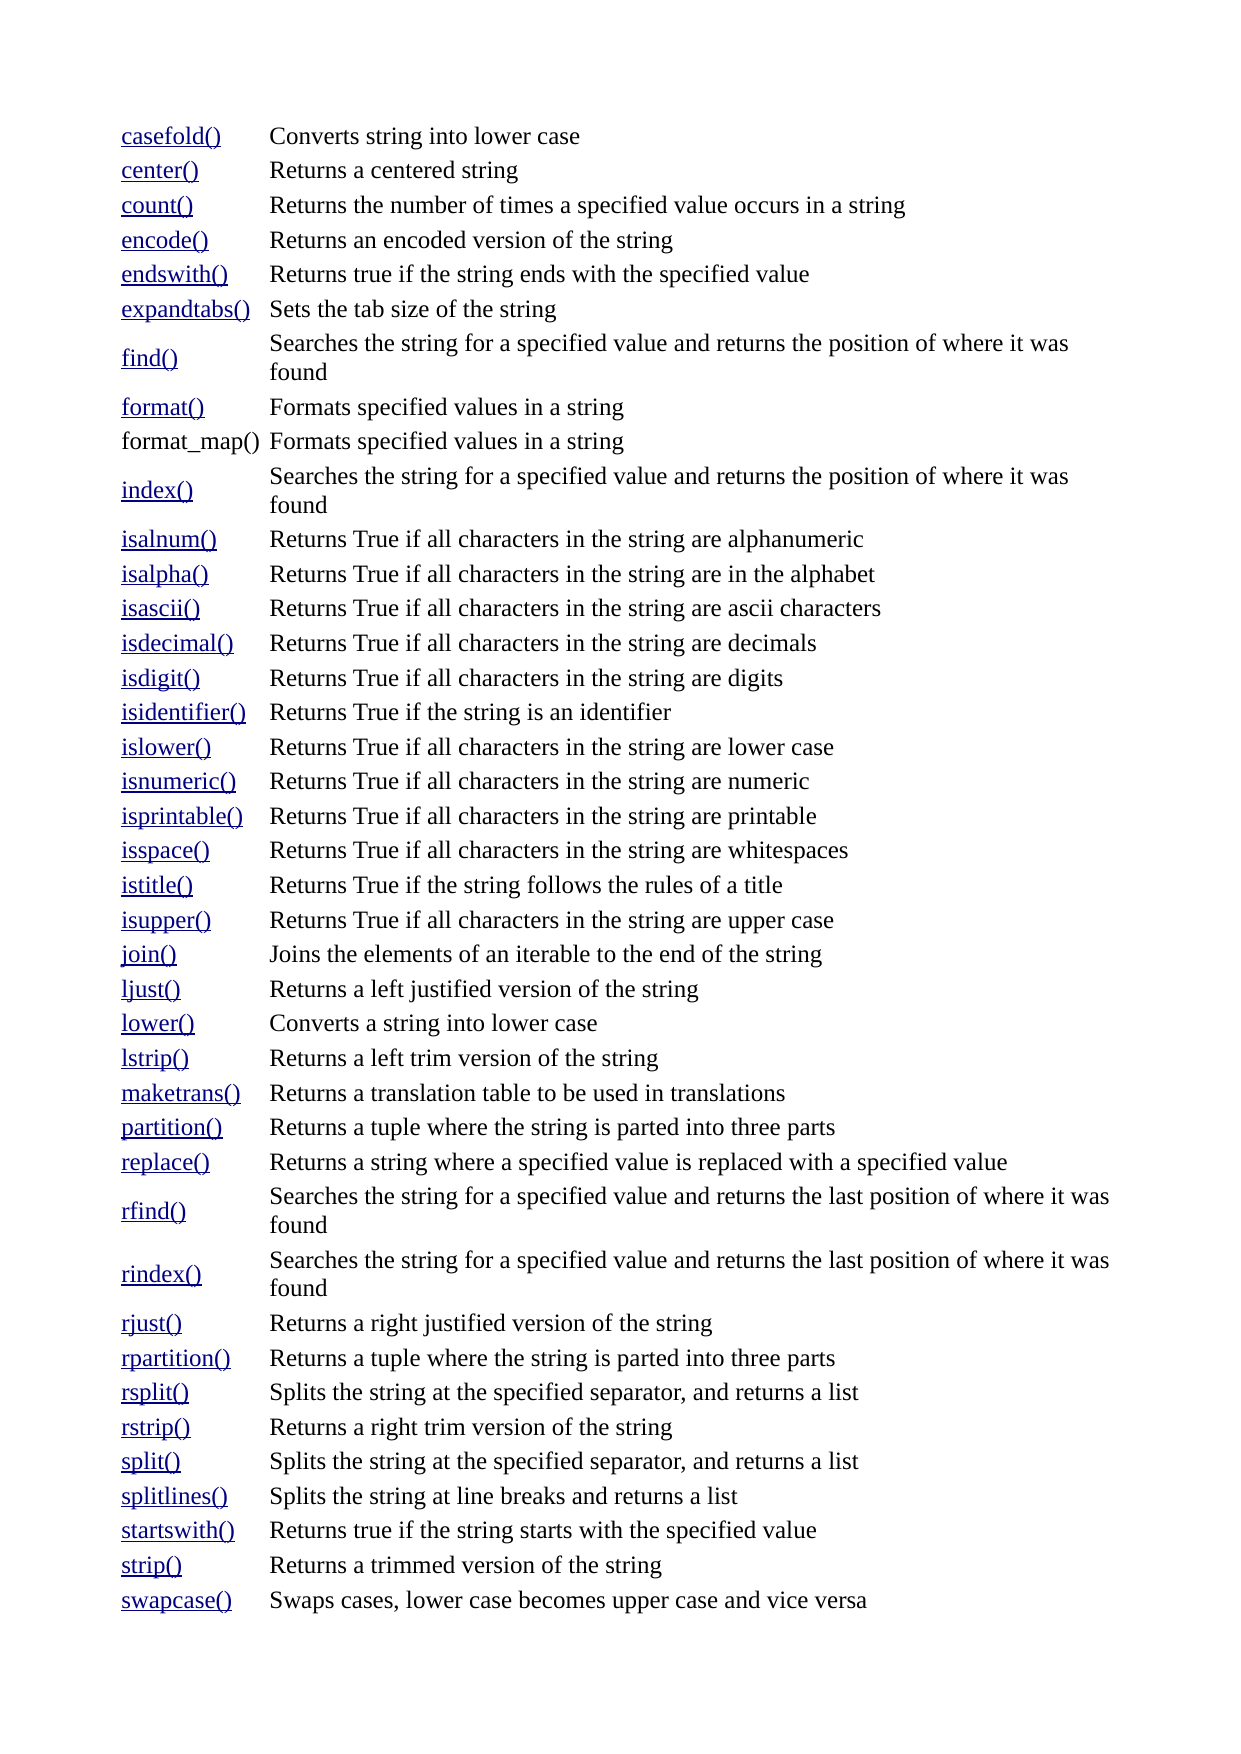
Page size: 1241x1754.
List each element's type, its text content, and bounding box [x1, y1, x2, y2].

table_cell lstrip() [118, 1040, 266, 1075]
table_cell rjust() [118, 1305, 266, 1340]
table_cell isnumeric() [118, 764, 266, 798]
table_cell Returns True if all characters in the string are decimals [266, 625, 1122, 660]
table_cell istitle() [118, 867, 266, 902]
table_cell rindex() [118, 1242, 266, 1305]
table_cell isupper() [118, 902, 266, 936]
table_cell Splits the string at the specified separator, and returns a list [266, 1444, 1122, 1478]
table_cell Sets the tab size of the string [266, 291, 1122, 326]
table_cell Returns true if the string ends with the specified value [266, 256, 1122, 291]
table_cell Searches the string for a specified value and returns the last position of where it was found [266, 1242, 1122, 1305]
table_cell Returns True if all characters in the string are lower case [266, 729, 1122, 763]
table_cell rstrip() [118, 1409, 266, 1443]
table_cell Returns an encoded version of the string [266, 222, 1122, 256]
table_cell Returns a trimmed version of the string [266, 1547, 1122, 1582]
table_cell Returns a right trim version of the string [266, 1409, 1122, 1443]
table_cell strip() [118, 1547, 266, 1582]
table_cell Joins the elements of an iterable to the end of the string [266, 936, 1122, 971]
table_cell Returns a left justified version of the string [266, 971, 1122, 1006]
table_cell Returns a centered string [266, 153, 1122, 187]
table_cell Returns a string where a specified value is replaced with a specified value [266, 1144, 1122, 1178]
table_cell rfind() [118, 1179, 266, 1242]
table_cell isprintable() [118, 798, 266, 833]
table_cell swapcase() [118, 1582, 266, 1616]
table_cell Returns True if all characters in the string are printable [266, 798, 1122, 833]
table_cell splitlines() [118, 1478, 266, 1513]
table_cell isspace() [118, 833, 266, 867]
table_cell center() [118, 153, 266, 187]
table_cell Searches the string for a specified value and returns the last position of where it was found [266, 1179, 1122, 1242]
table_cell Formats specified values in a string [266, 389, 1122, 423]
table_cell isdecimal() [118, 625, 266, 660]
table_cell rpartition() [118, 1340, 266, 1374]
table_cell isascii() [118, 591, 266, 625]
table_cell Returns a tuple where the string is parted into three parts [266, 1340, 1122, 1374]
table_cell expandtabs() [118, 291, 266, 326]
table_cell Searches the string for a specified value and returns the position of where it was found [266, 458, 1122, 521]
table_cell Swaps cases, lower case becomes upper case and vice versa [266, 1582, 1122, 1616]
table_cell Returns True if the string follows the rules of a title [266, 867, 1122, 902]
table_cell Searches the string for a specified value and returns the position of where it was found [266, 326, 1122, 389]
table_cell Returns a translation table to be used in translations [266, 1075, 1122, 1109]
table_cell Splits the string at line breaks and returns a list [266, 1478, 1122, 1513]
table_cell ljust() [118, 971, 266, 1006]
table_cell lower() [118, 1006, 266, 1040]
table_cell Returns True if all characters in the string are alphanumeric [266, 521, 1122, 556]
table_cell Splits the string at the specified separator, and returns a list [266, 1374, 1122, 1409]
table_cell isdigit() [118, 660, 266, 694]
table_cell Returns the number of times a specified value occurs in a string [266, 187, 1122, 222]
table_cell Converts string into lower case [266, 118, 1122, 153]
table_cell startswith() [118, 1513, 266, 1547]
table_cell Returns True if all characters in the string are whitespaces [266, 833, 1122, 867]
table_cell maketrans() [118, 1075, 266, 1109]
table_cell Returns a right justified version of the string [266, 1305, 1122, 1340]
table_cell Returns True if all characters in the string are numeric [266, 764, 1122, 798]
table_cell Returns True if all characters in the string are digits [266, 660, 1122, 694]
table_cell partition() [118, 1109, 266, 1144]
table_cell encode() [118, 222, 266, 256]
table_cell Returns True if all characters in the string are ascii characters [266, 591, 1122, 625]
table_cell count() [118, 187, 266, 222]
table_cell format_map() [118, 424, 266, 458]
table_cell Formats specified values in a string [266, 424, 1122, 458]
table_cell format() [118, 389, 266, 423]
table_cell Returns a tuple where the string is parted into three parts [266, 1109, 1122, 1144]
table_cell Returns True if all characters in the string are upper case [266, 902, 1122, 936]
table_cell Returns true if the string starts with the specified value [266, 1513, 1122, 1547]
table_cell split() [118, 1444, 266, 1478]
table_cell Returns a left trim version of the string [266, 1040, 1122, 1075]
table_cell index() [118, 458, 266, 521]
table_cell rsplit() [118, 1374, 266, 1409]
table_cell isidentifier() [118, 694, 266, 729]
table_cell Returns True if the string is an identifier [266, 694, 1122, 729]
table_cell endswith() [118, 256, 266, 291]
table_cell isalpha() [118, 556, 266, 591]
table_cell islower() [118, 729, 266, 763]
table_cell find() [118, 326, 266, 389]
table_cell Converts a string into lower case [266, 1006, 1122, 1040]
table_cell Returns True if all characters in the string are in the alphabet [266, 556, 1122, 591]
table_cell replace() [118, 1144, 266, 1178]
table_cell join() [118, 936, 266, 971]
table_cell isalnum() [118, 521, 266, 556]
table_cell casefold() [118, 118, 266, 153]
